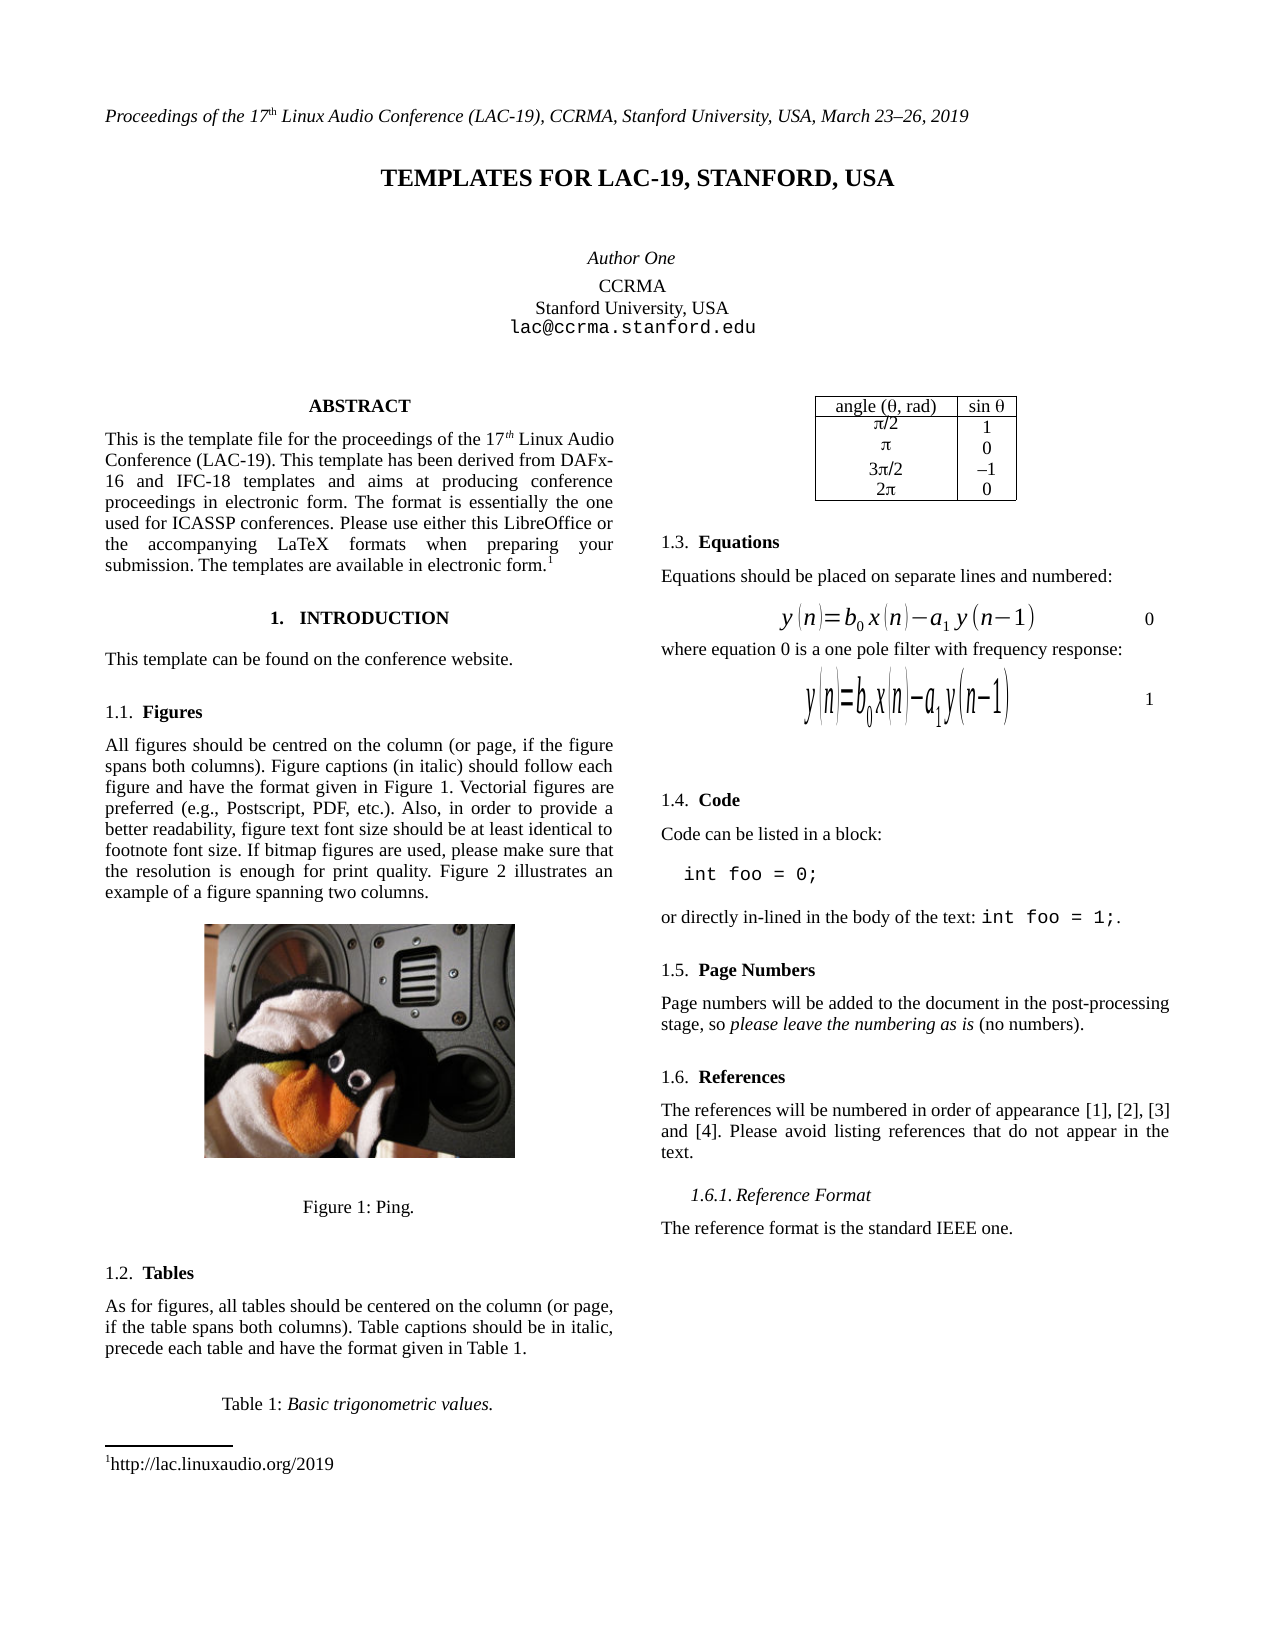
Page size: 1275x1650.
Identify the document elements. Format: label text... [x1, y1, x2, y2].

table_cell 1 [958, 417, 1016, 437]
table_header [105, 925, 614, 1182]
table_cell CCRMA [393, 275, 882, 297]
table_cell lac@ccrma.stanford.edu [393, 318, 882, 371]
title Templates for LAC-19, Stanford, usa [105, 164, 1170, 192]
table_cell 0 [958, 438, 1016, 458]
table_cell 3 [816, 458, 957, 479]
text Code can be listed in a block: [661, 823, 1170, 844]
text All figures should be centred on the column (or page, if the figure spans both columns). Figure captions (in italic) should follow each figure and have the format given in Figure 1. Vectorial figures are preferred (e.g., Postscript, PDF, etc.). Also, in order to provide a better readability, figure text font size should be at least identical to footnote font size. If bitmap figures are used, please make sure that the resolution is enough for print quality. Figure 2 illustrates an example of a figure spanning two columns. [105, 735, 614, 902]
text int foo = 0; [661, 864, 1170, 885]
subtitle Figures [105, 701, 614, 723]
subtitle References [661, 1066, 1170, 1087]
table_cell 2 [816, 479, 957, 500]
text 1 [661, 664, 1170, 734]
subtitle Code [661, 789, 1170, 811]
text Equations should be placed on separate lines and numbered: [661, 565, 1170, 587]
table_header sin  [958, 397, 1016, 416]
text This is the template file for the proceedings of the 17th Linux Audio Conference (LAC-19). This template has been derived from DAFx-16 and IFC-18 templates and aims at producing conference proceedings in electronic form. The format is essentially the one used for ICASSP conferences. Please use either this LibreOffice or the accompanying LaTeX formats when preparing your submission. The templates are available in electronic form. [105, 429, 614, 575]
subtitle Tables [105, 1262, 614, 1283]
text As for figures, all tables should be centered on the column (or page, if the table spans both columns). Table captions should be in italic, precede each table and have the format given in Table 1. [105, 1296, 614, 1358]
text Page numbers will be added to the document in the post-processing stage, so please leave the numbering as is (no numbers). [661, 993, 1170, 1034]
text This template can be found on the conference website. [105, 649, 614, 670]
text Table 1: Basic trigonometric values. [105, 1393, 612, 1415]
table_header Author One [393, 247, 882, 275]
subtitle Reference Format [690, 1183, 1170, 1205]
table_cell Figure 1: Ping. [105, 1182, 614, 1230]
subtitle Equations [661, 531, 1170, 553]
picture [204, 924, 515, 1158]
text The reference format is the standard IEEE one. [661, 1217, 1170, 1238]
table_cell  [816, 417, 957, 437]
table_cell  [816, 438, 957, 458]
subtitle Page Numbers [661, 959, 1170, 980]
subtitle INTRODUCTION [105, 607, 614, 628]
table_cell Stanford University, USA [393, 297, 882, 318]
text where equation 0 is a one pole filter with frequency response: [661, 639, 1170, 659]
table_cell –1 [958, 458, 1016, 479]
text The references will be numbered in order of appearance [1], [2], [3] and [4]. Please avoid listing references that do not appear in the text. [661, 1100, 1170, 1163]
table_cell 0 [958, 479, 1016, 500]
text http://lac.linuxaudio.org/2019 [105, 1452, 614, 1474]
text or directly in-lined in the body of the text: int foo = 1;. [661, 905, 1170, 927]
subtitle ABSTRACT [105, 396, 614, 416]
table_header angle (, rad) [816, 397, 957, 416]
text 0 [661, 602, 1170, 634]
